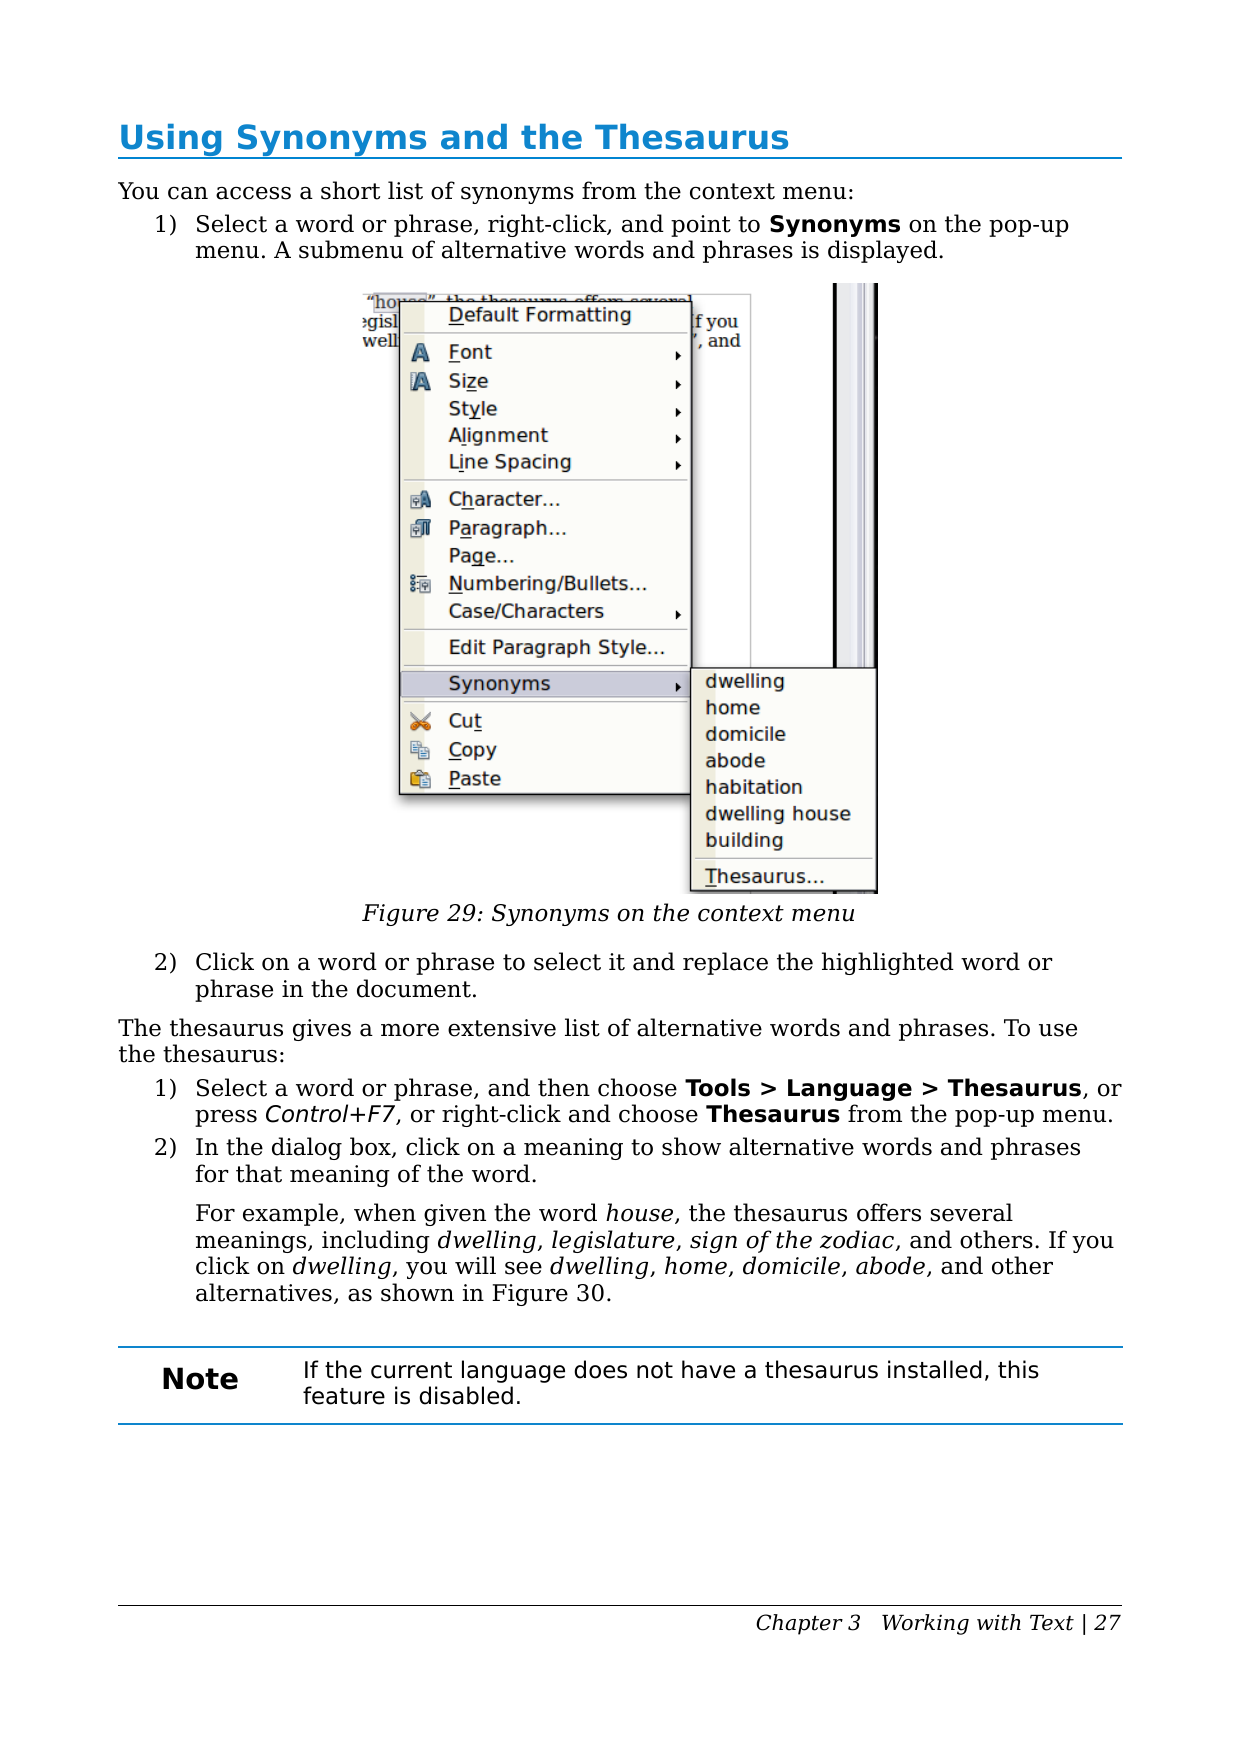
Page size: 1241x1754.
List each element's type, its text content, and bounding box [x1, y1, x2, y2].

list For example, when given the word house, the thesaurus offers several meanings, including dwelling, legislature, sign of the zodiac, and others. If you click on dwelling, you will see dwelling, home, domicile, abode, and other alternatives, as shown in Figure 30. [195, 1200, 1122, 1307]
list Click on a word or phrase to select it and replace the highlighted word or phrase in the document. [177, 949, 1122, 1002]
table_header Note [118, 1348, 281, 1423]
list You can access a short list of synonyms from the context menu: [118, 178, 1122, 204]
list Select a word or phrase, right-click, and point to Synonyms on the pop-up menu. A submenu of alternative words and phrases is displayed. [177, 211, 1122, 264]
text Figure 29: Synonyms on the context menu [362, 900, 878, 927]
list The thesaurus gives a more extensive list of alternative words and phrases. To use the thesaurus: [118, 1015, 1122, 1068]
list Select a word or phrase, and then choose Tools > Language > Thesaurus, or press Control+F7, or right-click and choose Thesaurus from the pop-up menu. [177, 1075, 1122, 1128]
table_header If the current language does not have a thesaurus installed, this feature is disabled. [281, 1348, 1122, 1423]
subtitle Using Synonyms and the Thesaurus [118, 118, 1122, 157]
picture [362, 283, 878, 894]
list In the dialog box, click on a meaning to show alternative words and phrases for that meaning of the word. [177, 1134, 1122, 1188]
